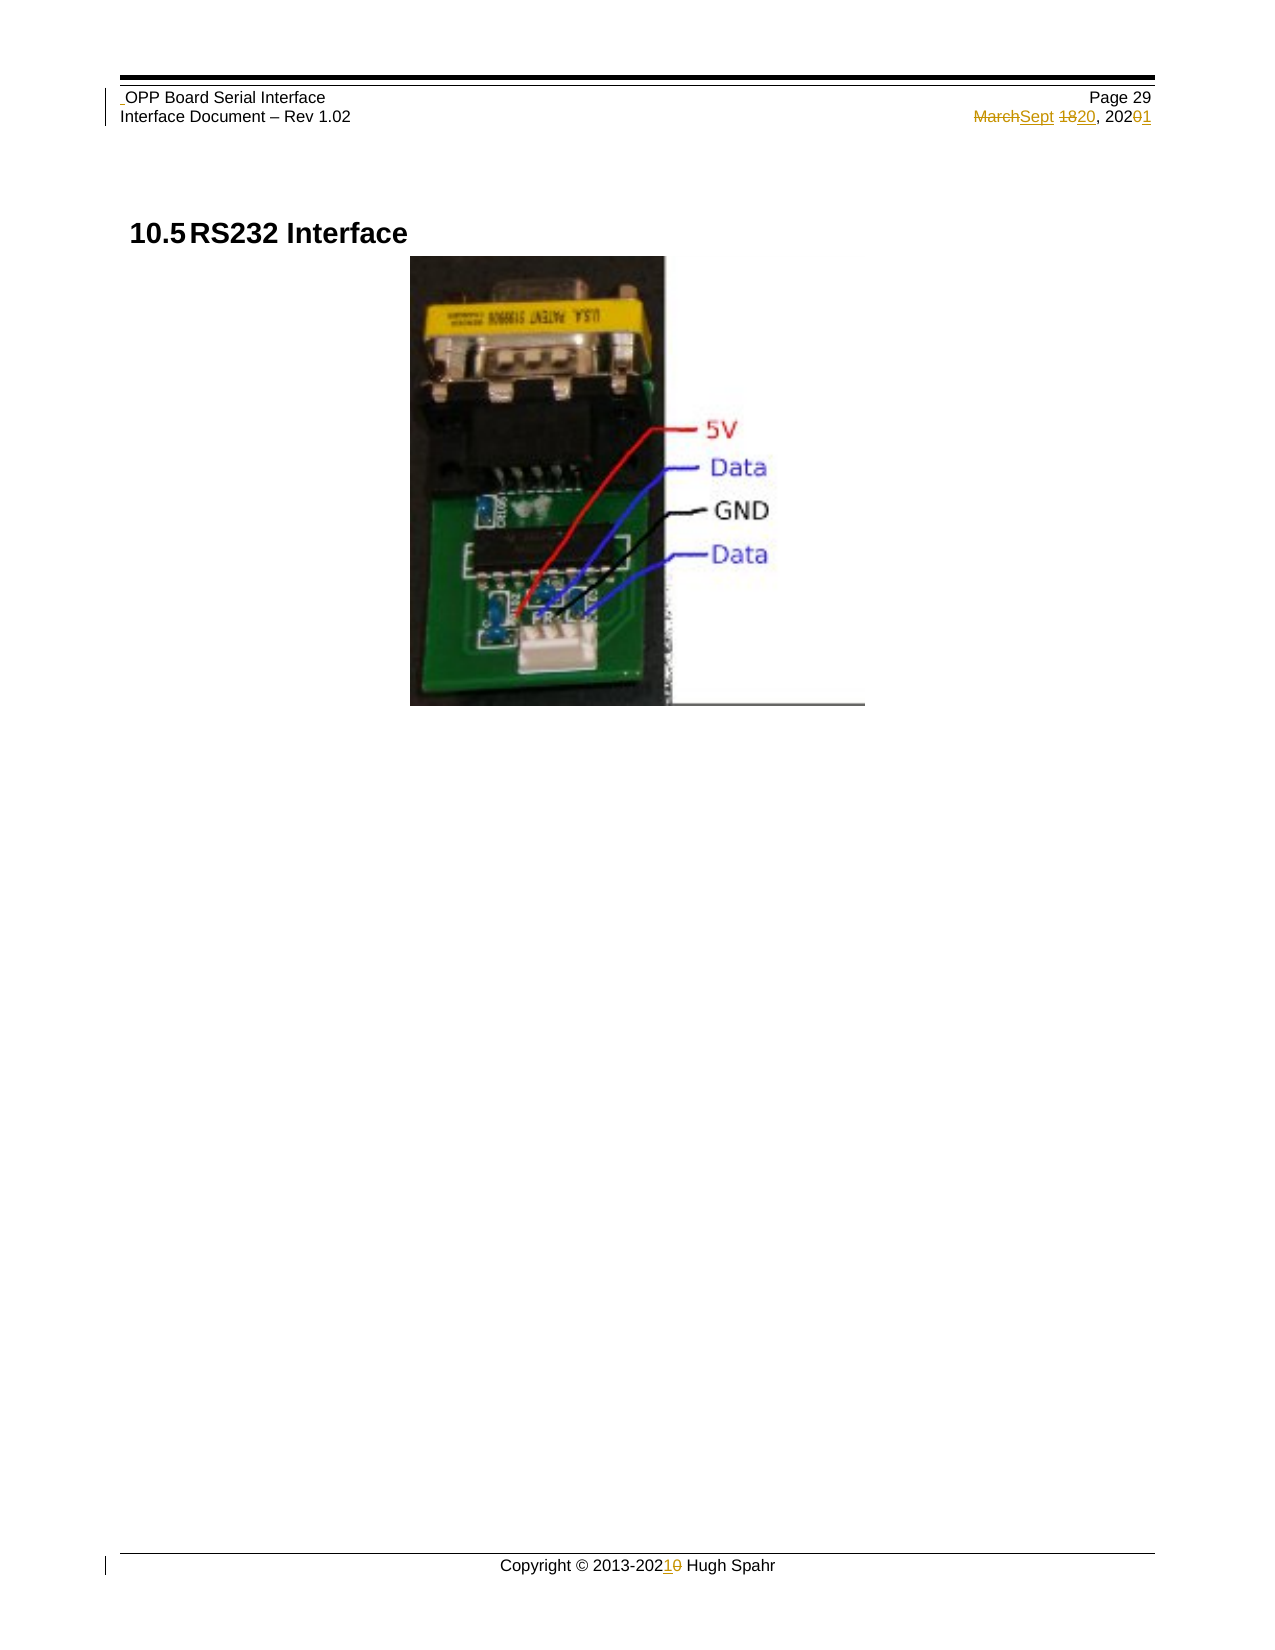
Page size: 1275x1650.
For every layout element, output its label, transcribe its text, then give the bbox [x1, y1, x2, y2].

picture [410, 256, 865, 706]
subtitle RS232 Interface [129, 216, 1155, 250]
